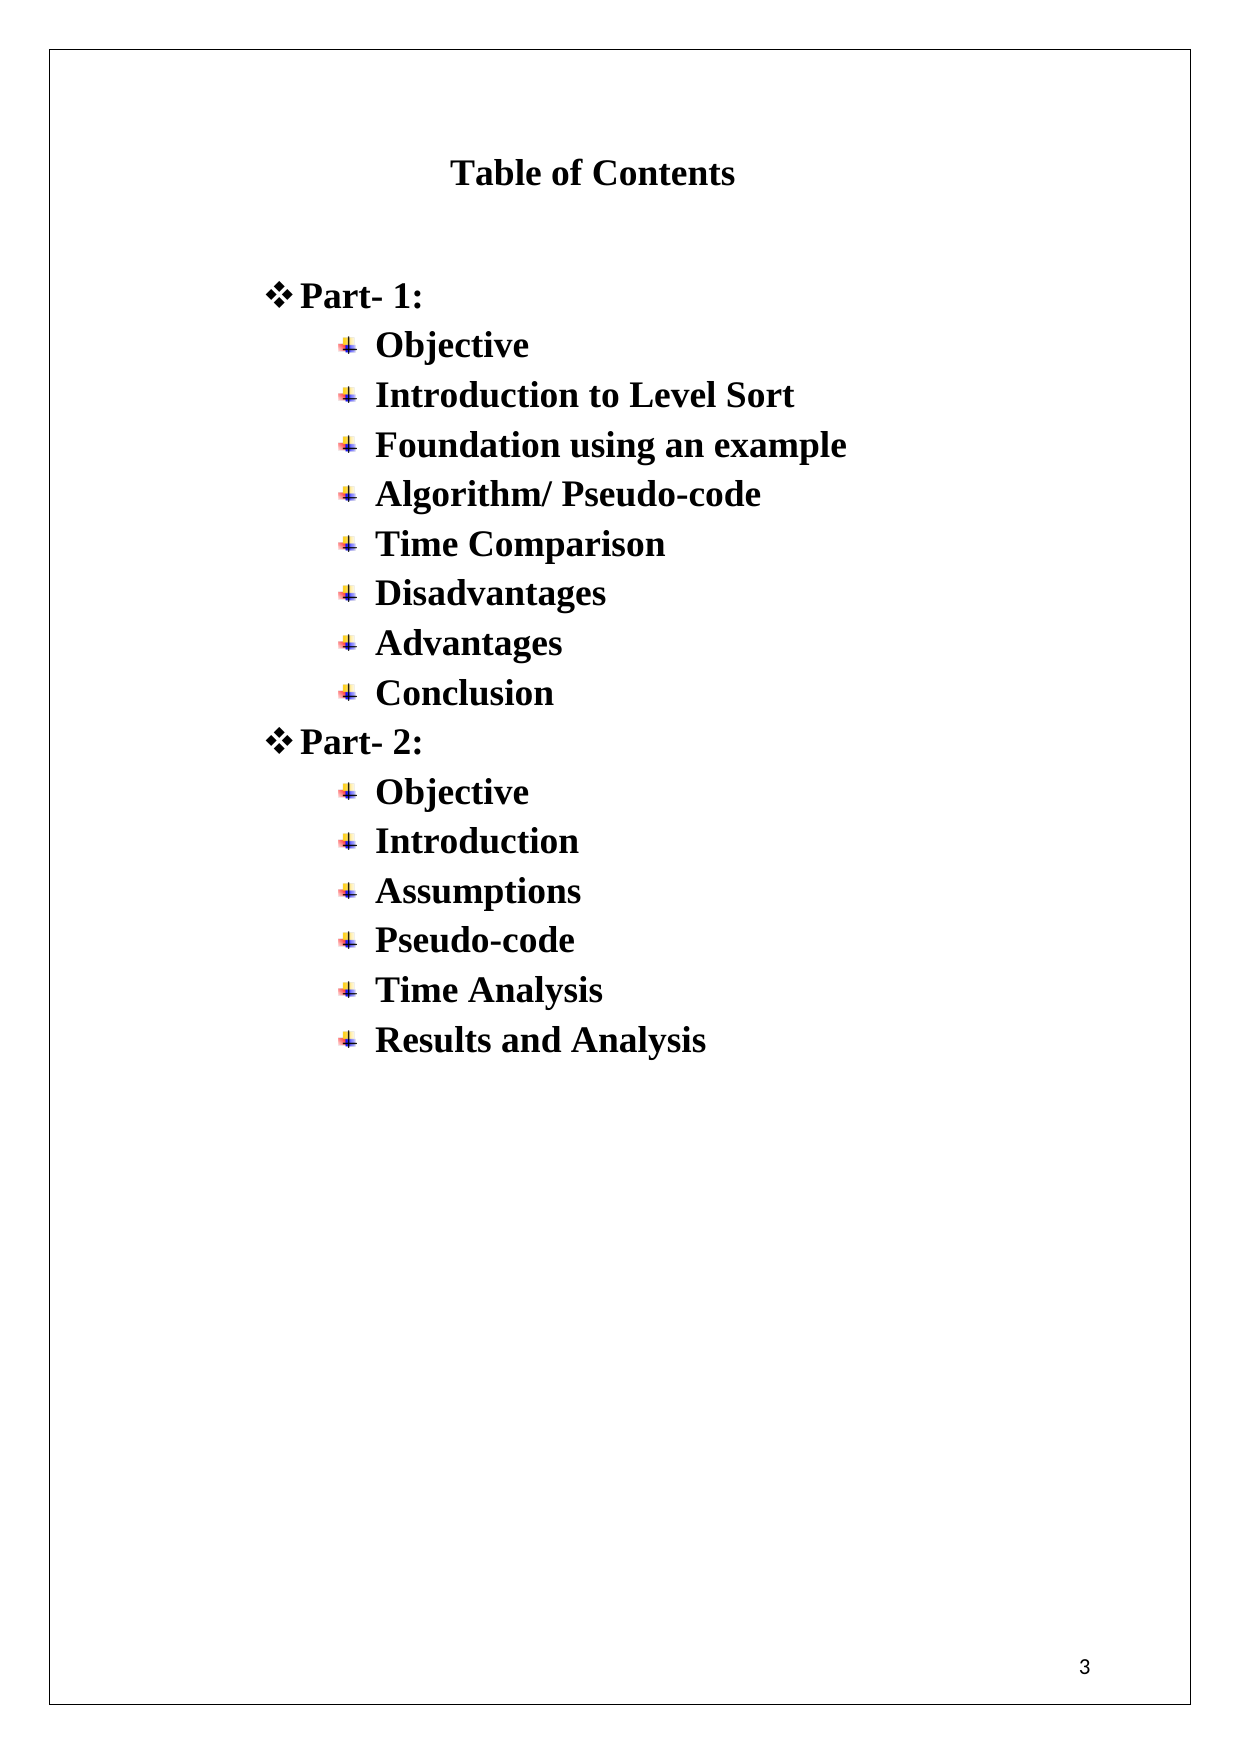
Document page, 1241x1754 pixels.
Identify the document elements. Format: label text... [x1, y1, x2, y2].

picture [338, 633, 357, 651]
picture [338, 881, 357, 899]
picture [338, 385, 357, 403]
list Objective [337, 323, 1090, 366]
list Assumptions [337, 868, 1090, 911]
text Table of Contents [150, 150, 1090, 193]
picture [338, 583, 357, 602]
picture [338, 831, 357, 850]
list Advantages [337, 620, 1090, 663]
list Time Comparison [337, 521, 1090, 564]
list Time Analysis [337, 967, 1090, 1011]
list Conclusion [337, 670, 1090, 713]
picture [338, 980, 357, 998]
list Part- 1: [262, 273, 1090, 316]
picture [338, 930, 357, 949]
picture [338, 534, 357, 552]
picture [338, 682, 357, 701]
picture [338, 781, 357, 800]
picture [338, 335, 357, 354]
picture [338, 1029, 357, 1048]
list Introduction [337, 819, 1090, 862]
list Part- 2: [262, 719, 1090, 763]
picture [338, 434, 357, 453]
picture [338, 484, 357, 502]
list Results and Analysis [337, 1017, 1090, 1060]
list Pseudo-code [337, 918, 1090, 961]
list Algorithm/ Pseudo-code [337, 472, 1090, 515]
list Introduction to Level Sort [337, 372, 1090, 416]
list Foundation using an example [337, 422, 1090, 465]
list Objective [337, 769, 1090, 812]
list Disadvantages [337, 571, 1090, 614]
